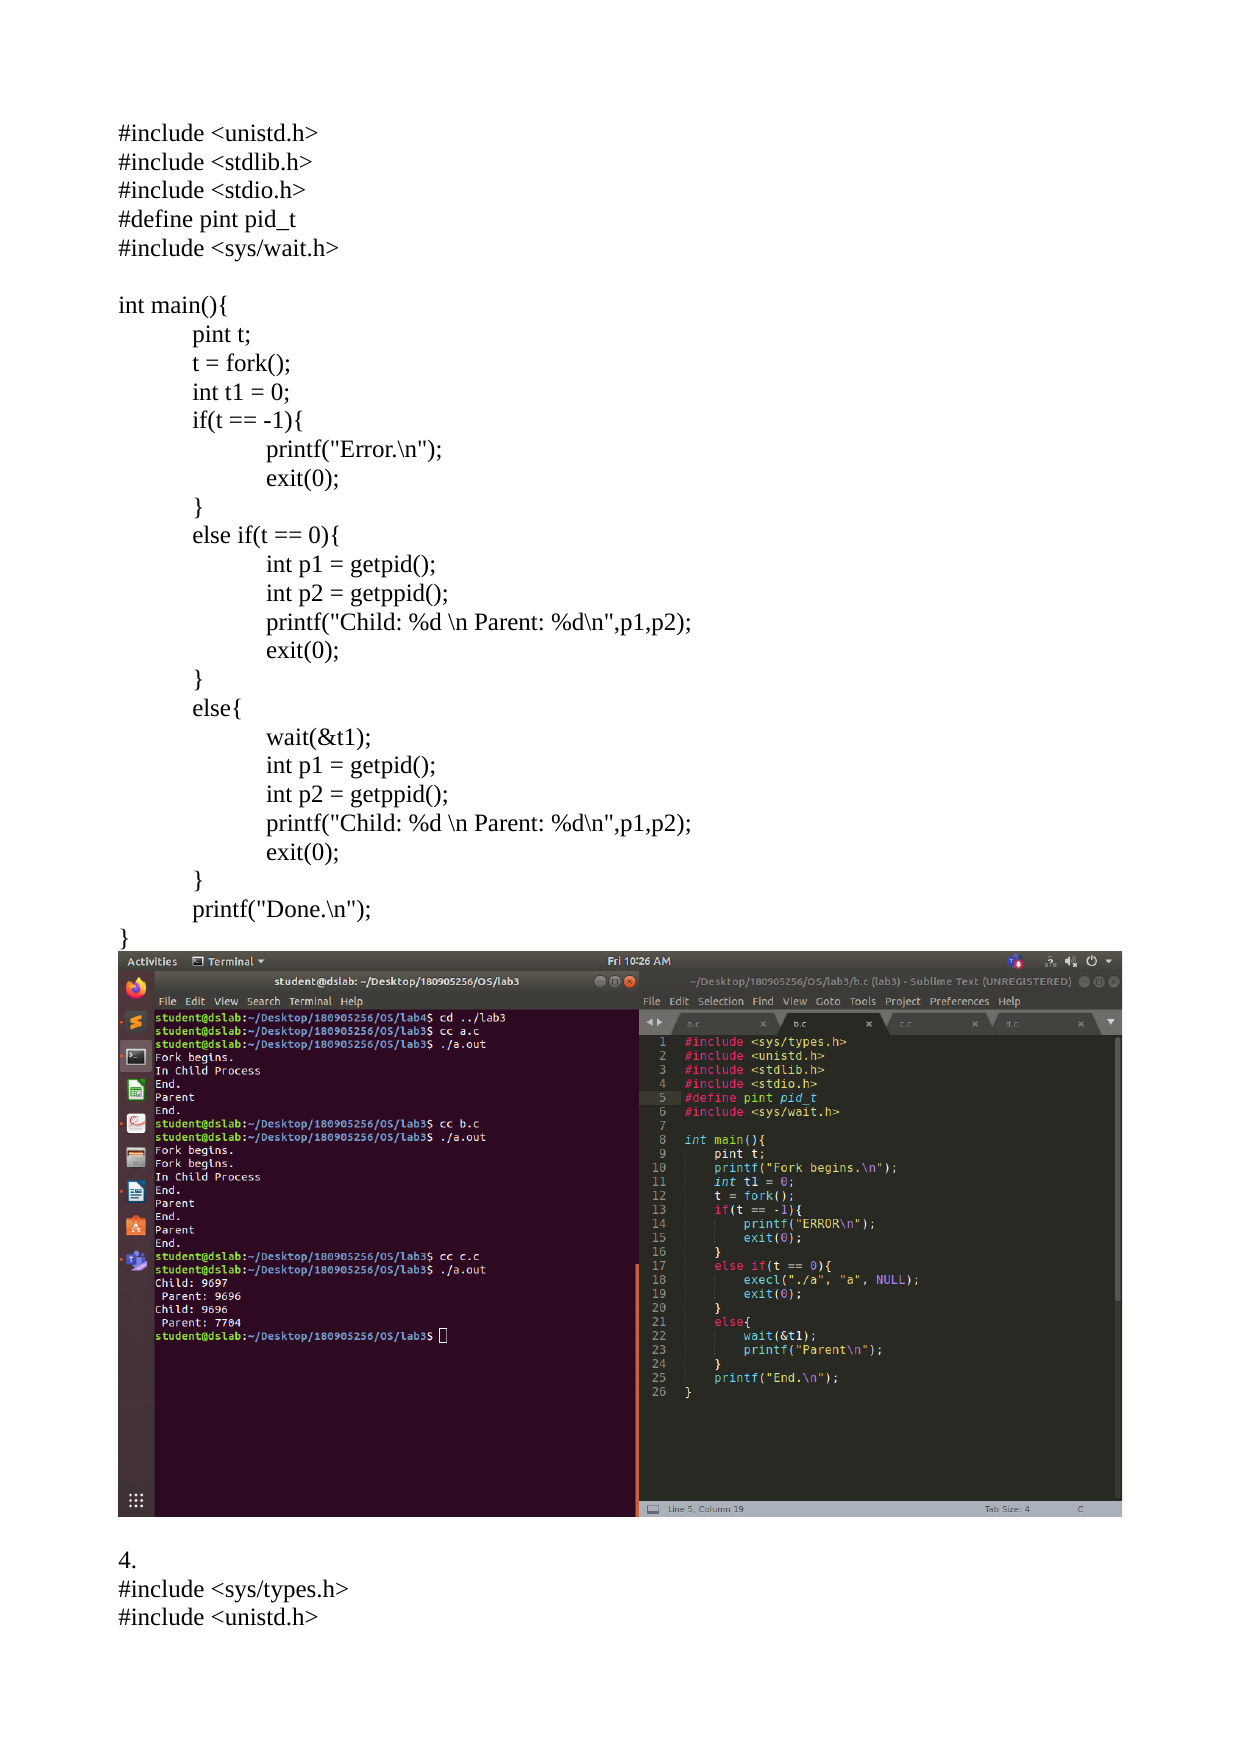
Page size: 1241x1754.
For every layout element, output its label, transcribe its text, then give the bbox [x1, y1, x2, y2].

text #include <sys/wait.h> [118, 233, 1122, 262]
text #include <unistd.h> [118, 1602, 1122, 1631]
text } [118, 492, 1122, 521]
text } [118, 866, 1122, 894]
text #include <unistd.h> [118, 118, 1122, 147]
picture [118, 951, 1123, 1517]
text if(t == -1){ [118, 406, 1122, 434]
text #include <stdlib.h> [118, 147, 1122, 176]
text wait(&t1); [118, 722, 1122, 751]
text else{ [118, 693, 1122, 722]
text printf("Child: %d \n Parent: %d\n",p1,p2); [118, 808, 1122, 837]
text #include <sys/types.h> [118, 1574, 1122, 1602]
text printf("Done.\n"); [118, 894, 1122, 923]
text } [118, 664, 1122, 693]
text int p2 = getppid(); [118, 779, 1122, 808]
text exit(0); [118, 636, 1122, 664]
text printf("Child: %d \n Parent: %d\n",p1,p2); [118, 607, 1122, 636]
text int p1 = getpid(); [118, 549, 1122, 578]
text #include <stdio.h> [118, 176, 1122, 204]
text exit(0); [118, 837, 1122, 866]
text } [118, 923, 1122, 951]
text t = fork(); [118, 348, 1122, 377]
text int p2 = getppid(); [118, 578, 1122, 607]
text else if(t == 0){ [118, 521, 1122, 549]
text #define pint pid_t [118, 204, 1122, 233]
text pint t; [118, 319, 1122, 348]
text 4. [118, 1545, 1122, 1574]
text int main(){ [118, 291, 1122, 319]
text int p1 = getpid(); [118, 751, 1122, 779]
text int t1 = 0; [118, 377, 1122, 406]
text exit(0); [118, 463, 1122, 492]
text printf("Error.\n"); [118, 434, 1122, 463]
